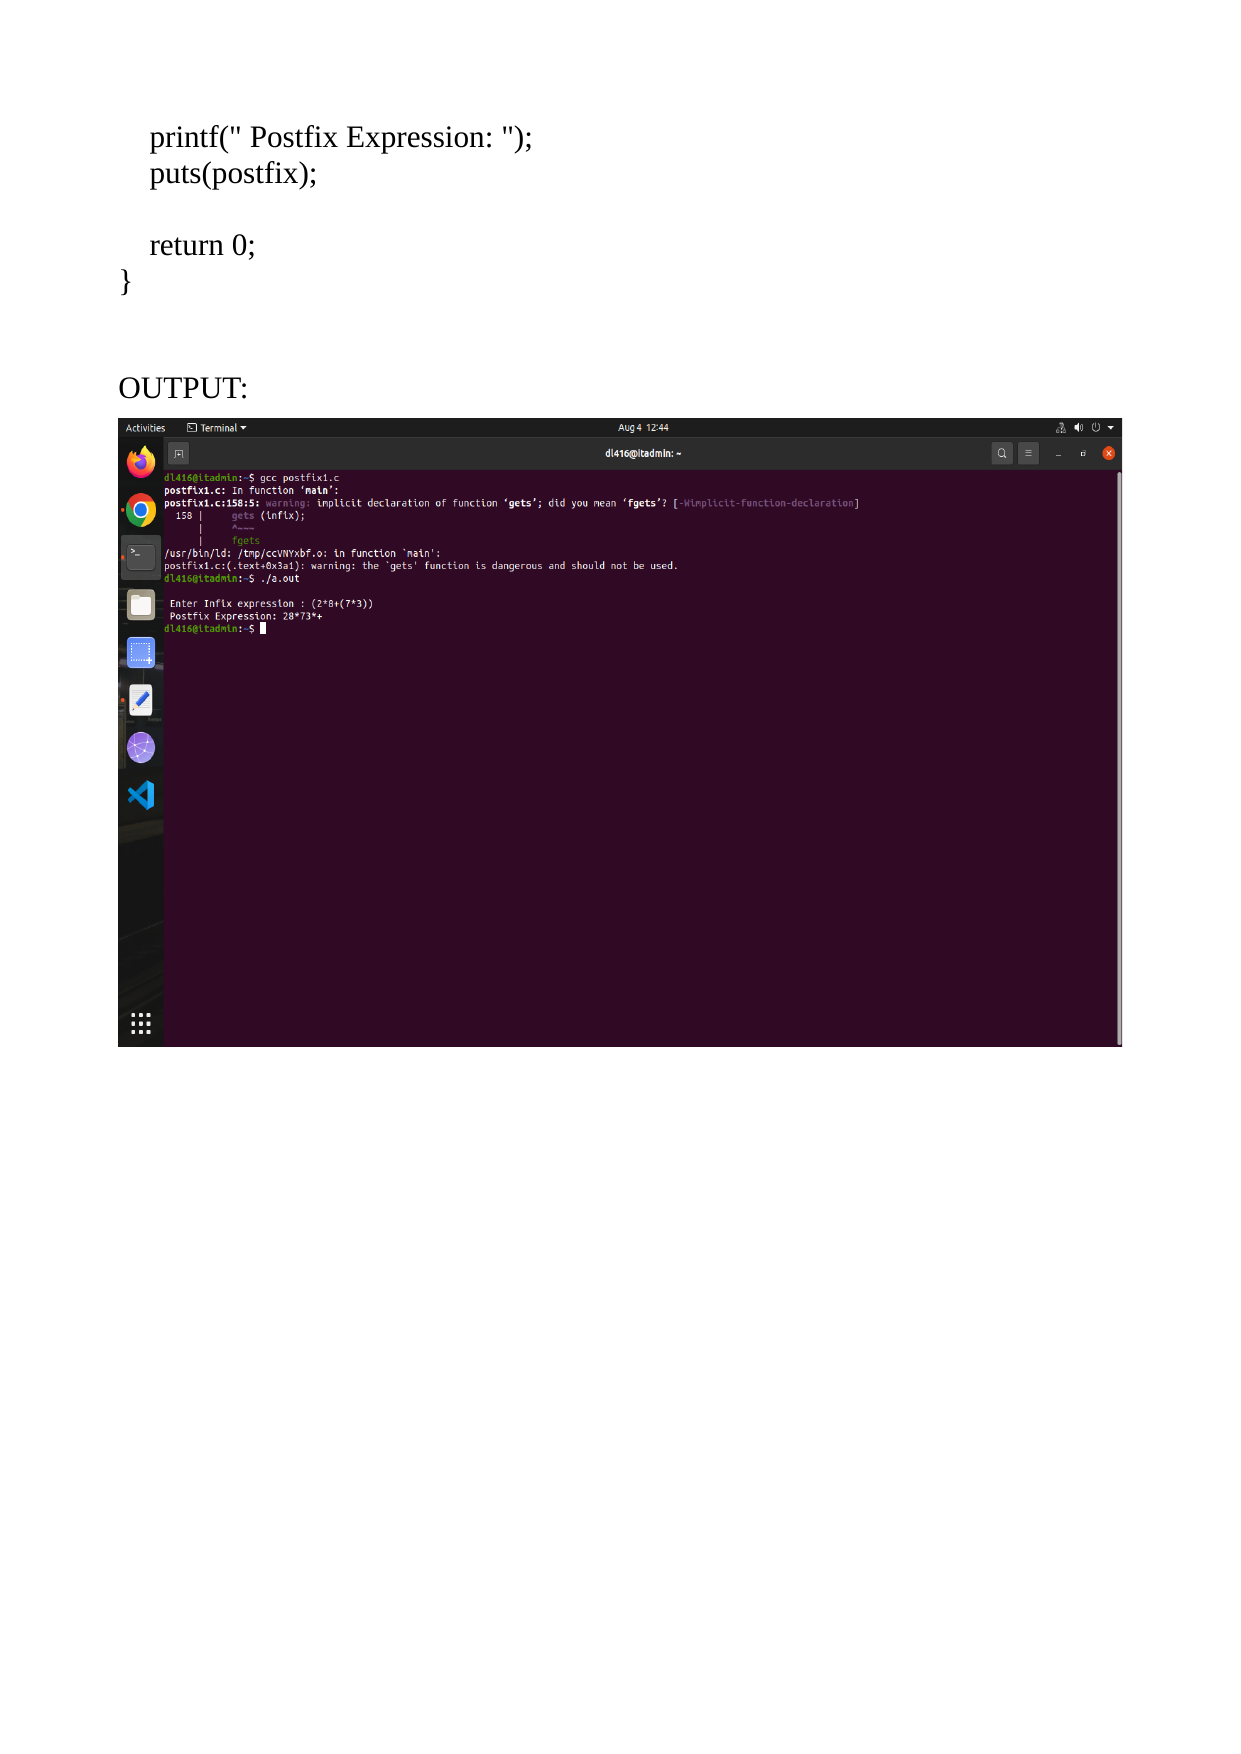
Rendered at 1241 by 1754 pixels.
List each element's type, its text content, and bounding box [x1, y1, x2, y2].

picture [118, 418, 1123, 1047]
text printf(" Postfix Expression: "); [118, 118, 1122, 154]
text puts(postfix); [118, 154, 1122, 190]
text } [118, 262, 1122, 298]
text OUTPUT: [118, 370, 1122, 406]
text return 0; [118, 226, 1122, 262]
